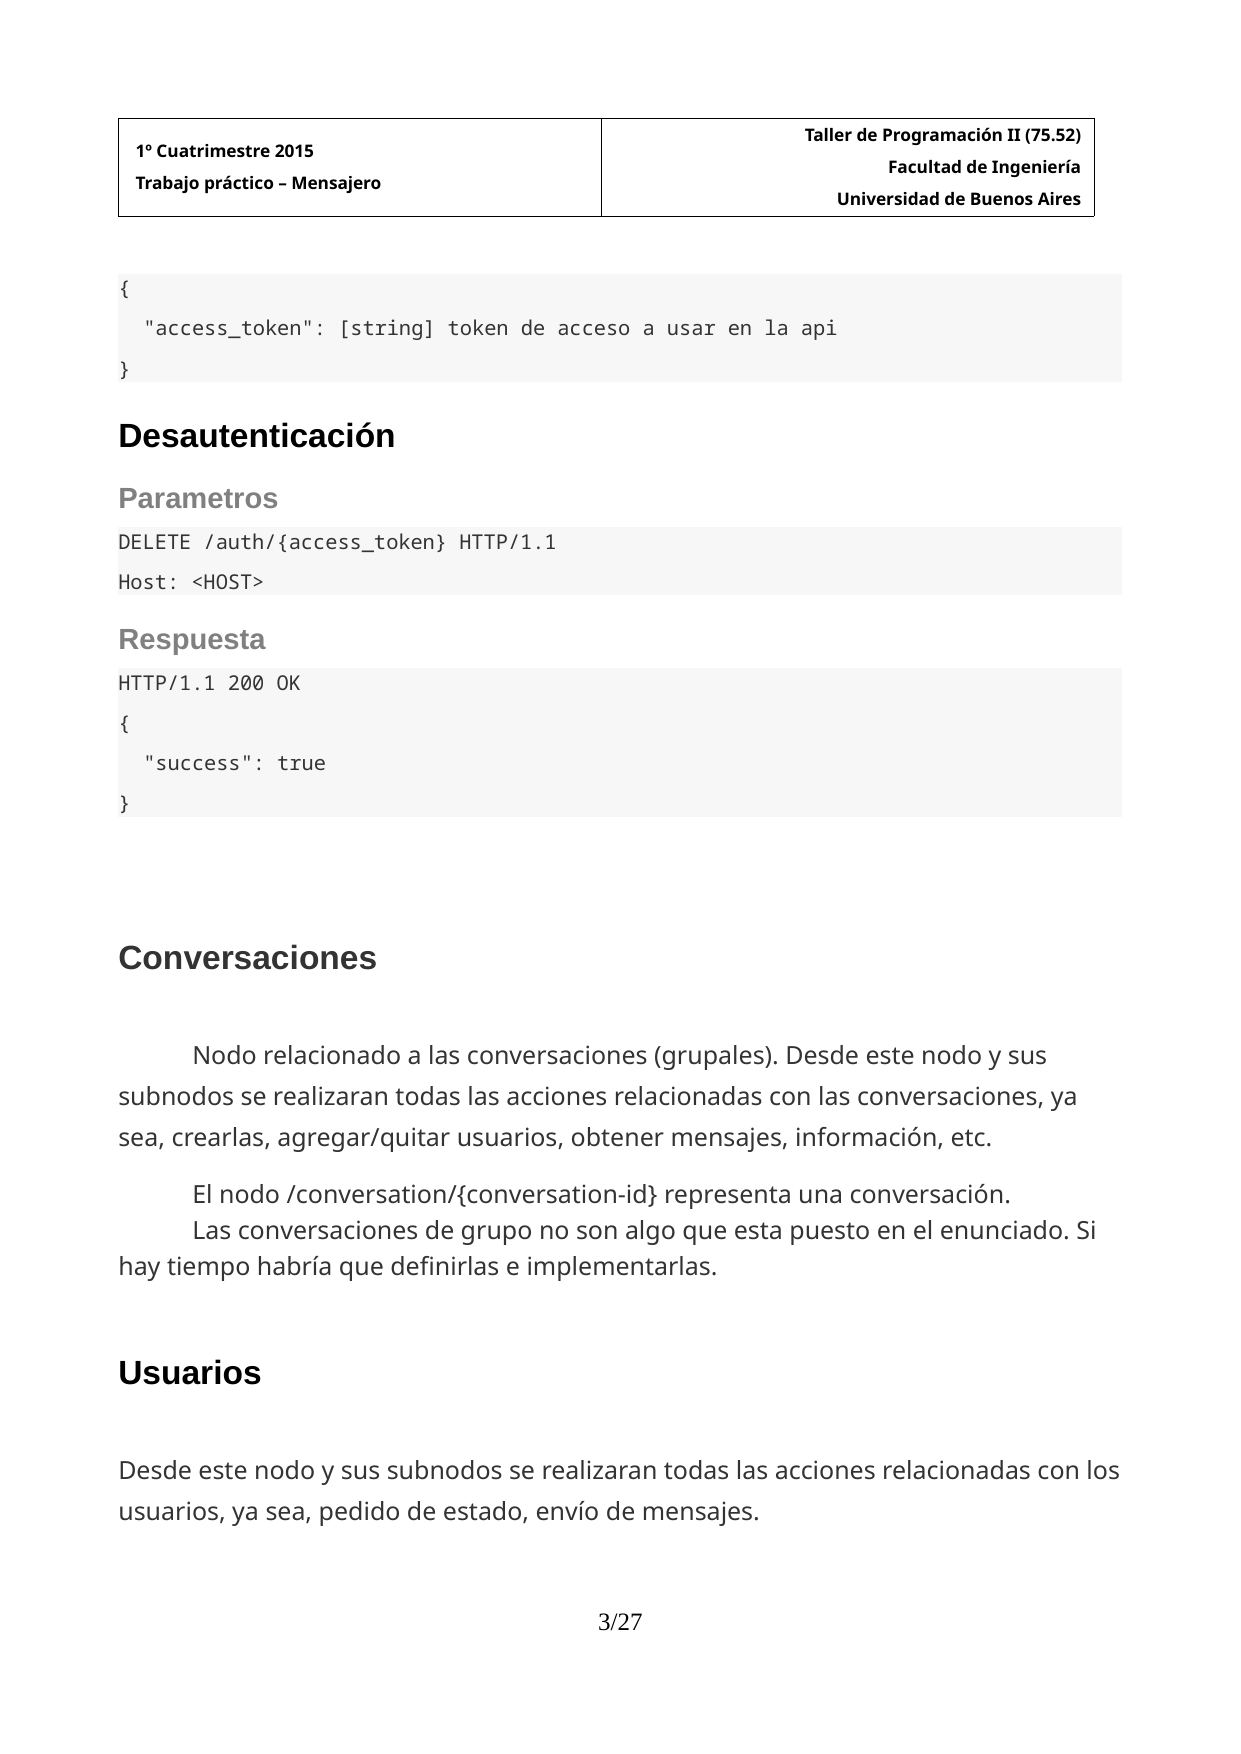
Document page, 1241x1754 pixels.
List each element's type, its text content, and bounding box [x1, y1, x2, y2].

text El nodo /conversation/{conversation-id} representa una conversación. [118, 1175, 1122, 1211]
subtitle Respuesta [118, 622, 1122, 656]
text } [118, 355, 1122, 382]
subtitle Conversaciones [118, 899, 1122, 976]
subtitle Parametros [118, 481, 1122, 515]
text "access_token": [string] token de acceso a usar en la api [118, 314, 1122, 342]
text Nodo relacionado a las conversaciones (grupales). Desde este nodo y sus subnodos se realizaran todas las acciones relacionadas con las conversaciones, ya sea, crearlas, agregar/quitar usuarios, obtener mensajes, información, etc. [118, 1038, 1122, 1154]
subtitle Usuarios [118, 1353, 1122, 1391]
text { [118, 274, 1122, 302]
text DELETE /auth/{access_token} HTTP/1.1 [118, 527, 1122, 555]
text "success": true [118, 748, 1122, 776]
text Desde este nodo y sus subnodos se realizaran todas las acciones relacionadas con los usuarios, ya sea, pedido de estado, envío de mensajes. [118, 1453, 1122, 1528]
text Las conversaciones de grupo no son algo que esta puesto en el enunciado. Si hay tiempo habría que definirlas e implementarlas. [118, 1211, 1122, 1283]
text { [118, 708, 1122, 736]
subtitle Desautenticación [118, 416, 1122, 454]
text } [118, 789, 1122, 817]
text HTTP/1.1 200 OK [118, 668, 1122, 696]
text Host: <HOST> [118, 567, 1122, 595]
